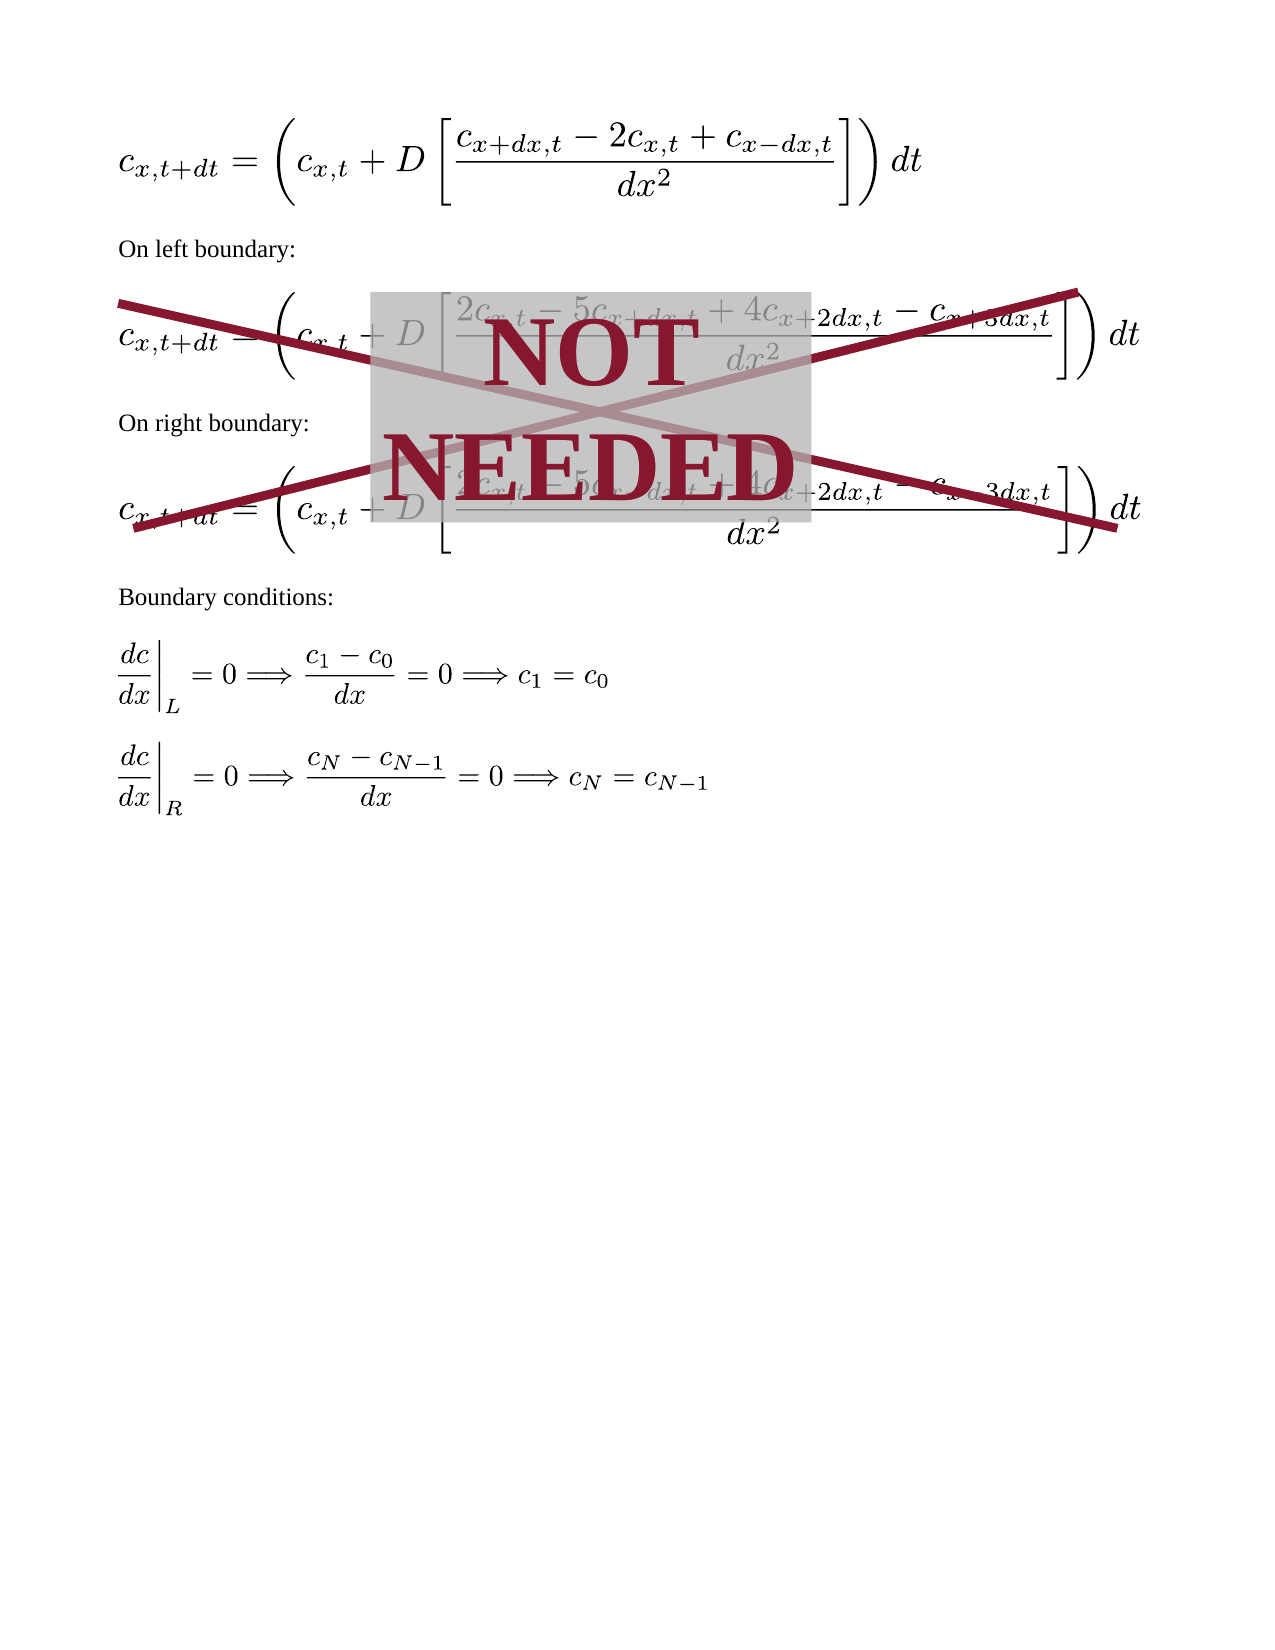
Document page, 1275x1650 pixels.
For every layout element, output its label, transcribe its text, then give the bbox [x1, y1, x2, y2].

text [812, 408, 1157, 437]
text On right boundary: [118, 408, 370, 437]
text On left boundary: [118, 234, 1157, 263]
text Boundary conditions: [118, 582, 1157, 611]
